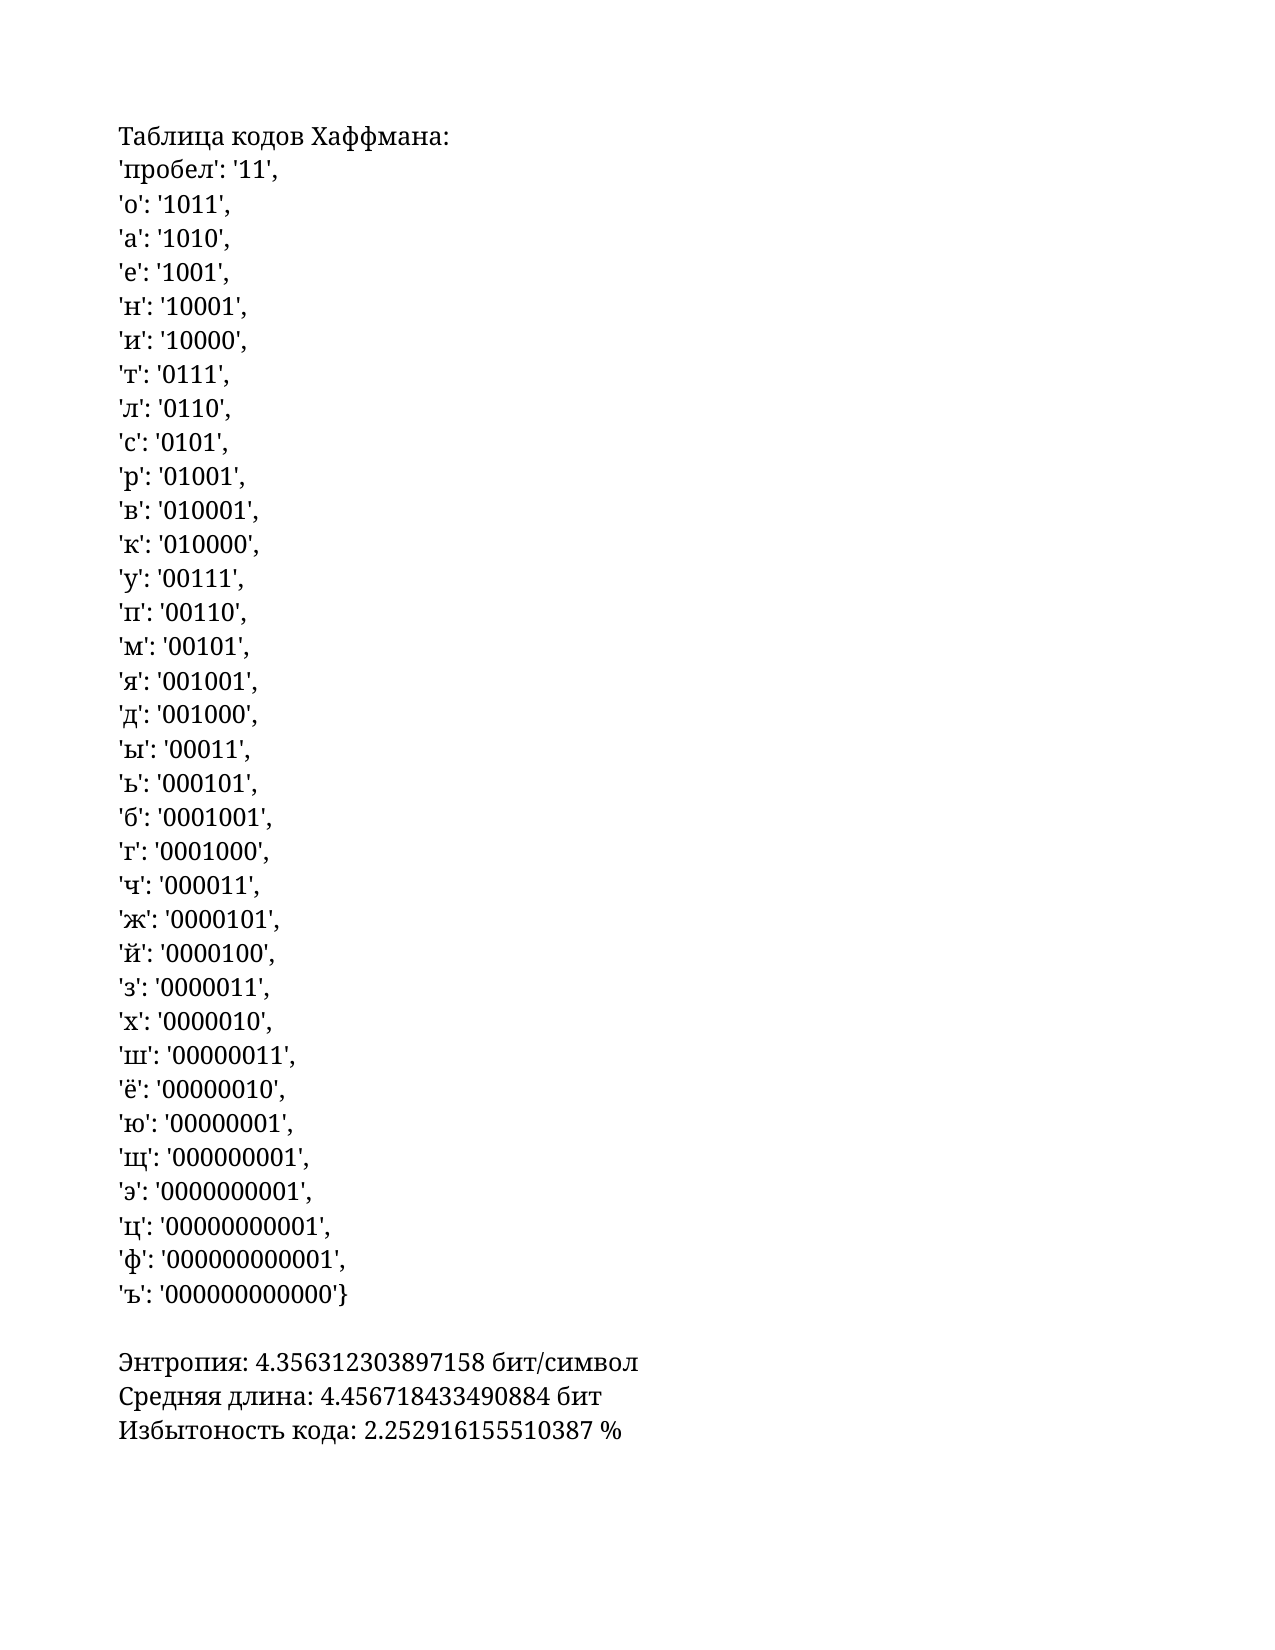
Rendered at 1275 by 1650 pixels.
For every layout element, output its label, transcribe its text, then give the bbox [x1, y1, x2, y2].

text Таблица кодов Хаффмана: [118, 118, 1157, 152]
text 'ь': '000101', [118, 765, 1157, 799]
text Средняя длина: 4.456718433490884 бит [118, 1378, 1157, 1412]
text 'ш': '00000011', [118, 1038, 1157, 1072]
text 'ц': '00000000001', [118, 1208, 1157, 1242]
text Энтропия: 4.356312303897158 бит/символ [118, 1344, 1157, 1378]
text 'ч': '000011', [118, 867, 1157, 902]
text 'ф': '000000000001', [118, 1242, 1157, 1276]
text 'щ': '000000001', [118, 1140, 1157, 1174]
text 'п': '00110', [118, 595, 1157, 629]
text 'т': '0111', [118, 357, 1157, 391]
text 'н': '10001', [118, 288, 1157, 322]
text 'у': '00111', [118, 561, 1157, 595]
text 'а': '1010', [118, 220, 1157, 254]
text 'л': '0110', [118, 391, 1157, 425]
text 'с': '0101', [118, 425, 1157, 459]
text 'й': '0000100', [118, 936, 1157, 970]
text 'ю': '00000001', [118, 1106, 1157, 1140]
text 'е': '1001', [118, 254, 1157, 288]
text 'м': '00101', [118, 629, 1157, 663]
text 'ы': '00011', [118, 731, 1157, 765]
text 'х': '0000010', [118, 1004, 1157, 1038]
text 'пробел': '11', [118, 152, 1157, 186]
text 'э': '0000000001', [118, 1174, 1157, 1208]
text 'ъ': '000000000000'} [118, 1276, 1157, 1310]
text 'р': '01001', [118, 459, 1157, 493]
text 'ж': '0000101', [118, 902, 1157, 936]
text 'я': '001001', [118, 663, 1157, 697]
text 'г': '0001000', [118, 833, 1157, 867]
text 'о': '1011', [118, 186, 1157, 220]
text 'д': '001000', [118, 697, 1157, 731]
text 'в': '010001', [118, 493, 1157, 527]
text 'з': '0000011', [118, 970, 1157, 1004]
text 'к': '010000', [118, 527, 1157, 561]
text 'б': '0001001', [118, 799, 1157, 833]
text 'и': '10000', [118, 322, 1157, 357]
text Избытоность кода: 2.252916155510387 % [118, 1412, 1157, 1447]
text 'ё': '00000010', [118, 1072, 1157, 1106]
